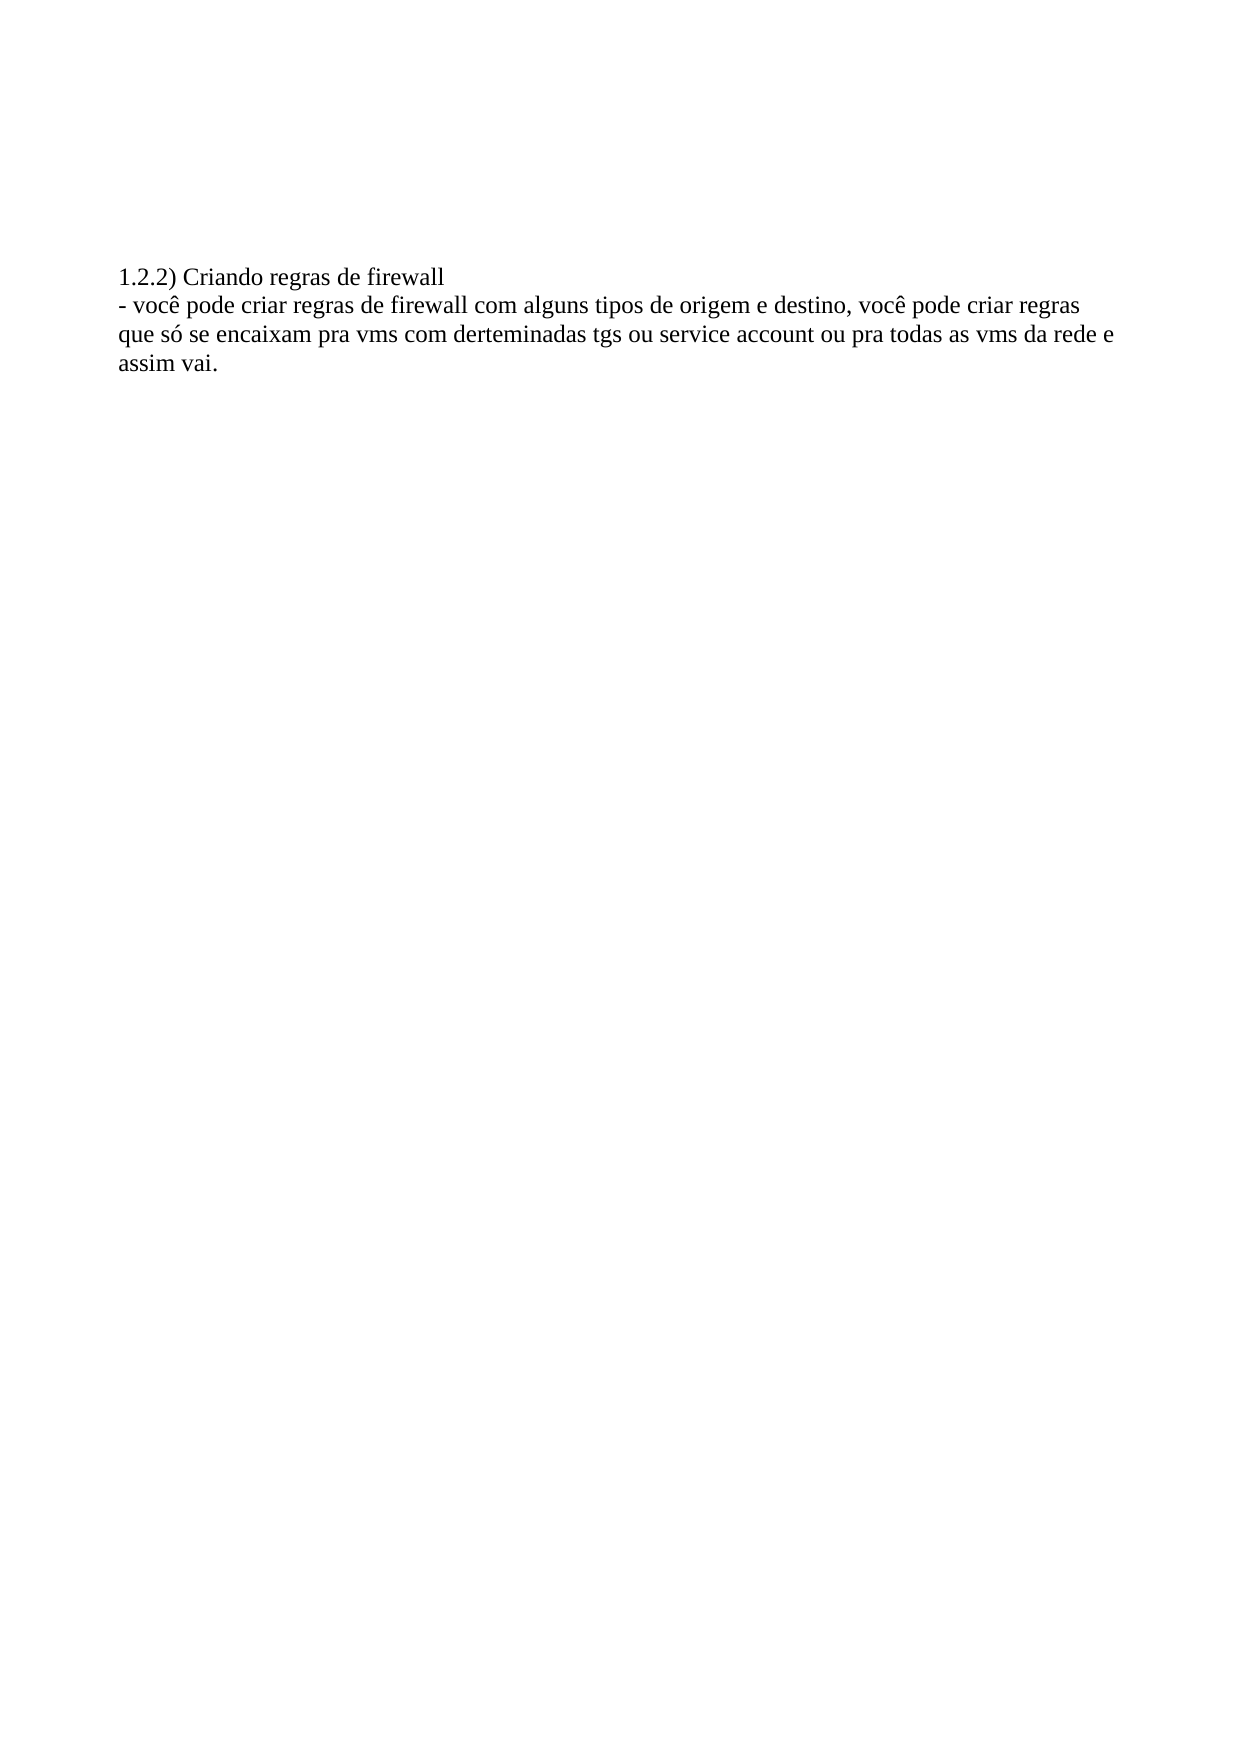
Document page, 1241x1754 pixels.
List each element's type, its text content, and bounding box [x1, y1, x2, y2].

text 1.2.2) Criando regras de firewall [118, 262, 1122, 291]
text - você pode criar regras de firewall com alguns tipos de origem e destino, você pode criar regras que só se encaixam pra vms com derteminadas tgs ou service account ou pra todas as vms da rede e assim vai. [118, 291, 1122, 377]
